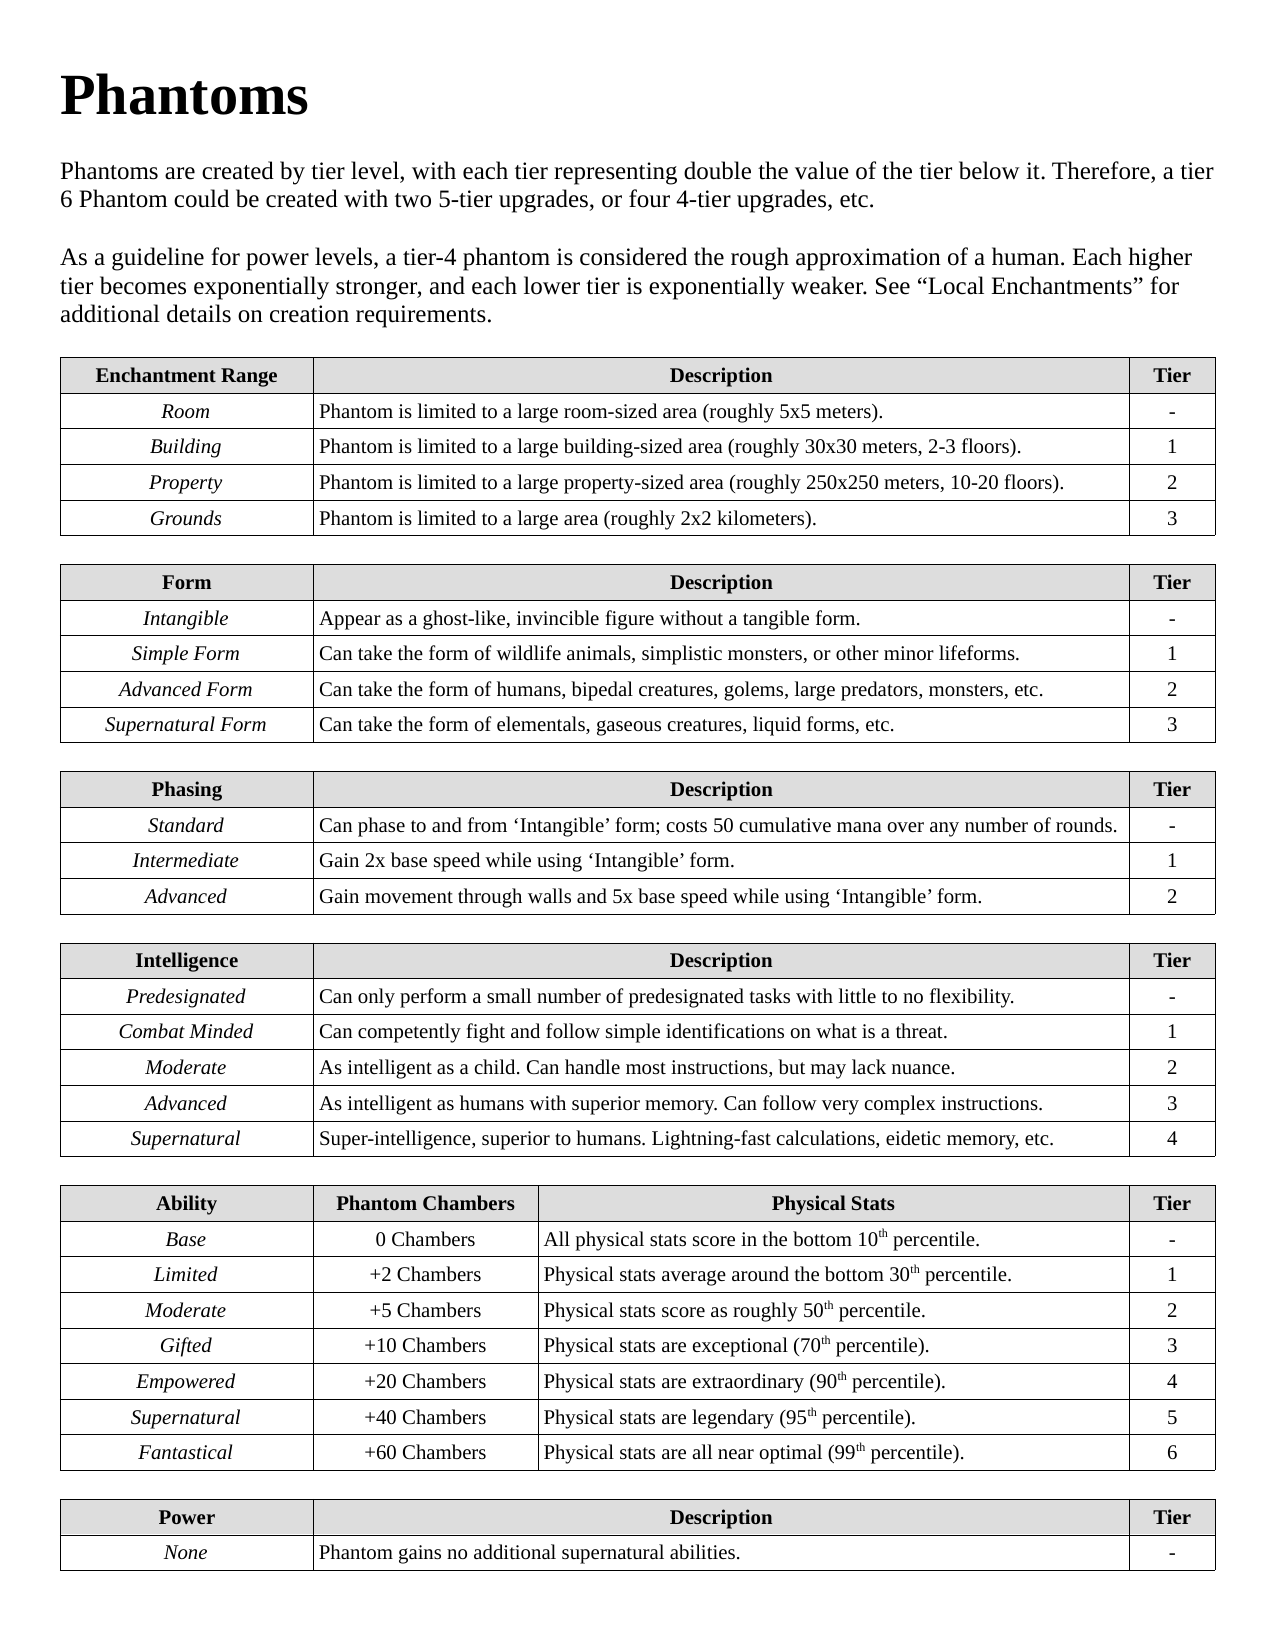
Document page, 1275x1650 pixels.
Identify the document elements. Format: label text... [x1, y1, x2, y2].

table_header Intelligence [61, 944, 313, 978]
table_header Description [314, 565, 1129, 600]
table_cell Supernatural [61, 1400, 313, 1434]
table_cell Moderate [61, 1050, 313, 1085]
table_header Description [314, 944, 1129, 978]
table_header Form [61, 565, 313, 600]
table_cell +2 Chambers [314, 1257, 538, 1292]
table_header Tier [1130, 1186, 1215, 1221]
table_header Phasing [61, 772, 313, 807]
table_cell Building [61, 429, 313, 464]
table_header Description [314, 772, 1129, 807]
table_cell +5 Chambers [314, 1293, 538, 1327]
table_cell Can take the form of wildlife animals, simplistic monsters, or other minor lifeforms. [314, 636, 1129, 671]
table_cell All physical stats score in the bottom 10th percentile. [539, 1222, 1129, 1256]
table_cell Appear as a ghost-like, invincible figure without a tangible form. [314, 601, 1129, 635]
table_cell Phantom is limited to a large area (roughly 2x2 kilometers). [314, 501, 1129, 535]
table_cell +40 Chambers [314, 1400, 538, 1434]
table_cell Moderate [61, 1293, 313, 1327]
table_cell Phantom gains no additional supernatural abilities. [314, 1536, 1129, 1570]
table_cell 1 [1130, 1015, 1215, 1049]
table_cell Physical stats are exceptional (70th percentile). [539, 1329, 1129, 1363]
table_cell 3 [1130, 1329, 1215, 1363]
table_cell Base [61, 1222, 313, 1256]
table_cell Combat Minded [61, 1015, 313, 1049]
table_cell 4 [1130, 1364, 1215, 1399]
table_cell 1 [1130, 1257, 1215, 1292]
table_cell 6 [1130, 1435, 1215, 1470]
table_cell Limited [61, 1257, 313, 1292]
table_cell None [61, 1536, 313, 1570]
table_cell 2 [1130, 879, 1215, 913]
table_header Description [314, 358, 1129, 393]
table_header Power [61, 1500, 313, 1534]
table_cell As intelligent as humans with superior memory. Can follow very complex instructions. [314, 1086, 1129, 1121]
table_cell Room [61, 394, 313, 428]
table_cell Supernatural [61, 1122, 313, 1156]
table_cell Physical stats score as roughly 50th percentile. [539, 1293, 1129, 1327]
table_cell 0 Chambers [314, 1222, 538, 1256]
table_cell Phantom is limited to a large property-sized area (roughly 250x250 meters, 10-20 floors). [314, 465, 1129, 499]
table_header Tier [1130, 565, 1215, 600]
table_cell - [1130, 394, 1215, 428]
table_header Tier [1130, 1500, 1215, 1534]
table_cell - [1130, 1536, 1215, 1570]
table_cell +20 Chambers [314, 1364, 538, 1399]
table_cell 1 [1130, 636, 1215, 671]
table_cell Can take the form of elementals, gaseous creatures, liquid forms, etc. [314, 708, 1129, 742]
table_cell Property [61, 465, 313, 499]
table_header Tier [1130, 772, 1215, 807]
table_cell Can phase to and from ‘Intangible’ form; costs 50 cumulative mana over any number of rounds. [314, 808, 1129, 842]
table_cell 3 [1130, 501, 1215, 535]
table_cell Physical stats are legendary (95th percentile). [539, 1400, 1129, 1434]
table_header Description [314, 1500, 1129, 1534]
table_cell 3 [1130, 708, 1215, 742]
table_header Ability [61, 1186, 313, 1221]
table_cell Phantom is limited to a large room-sized area (roughly 5x5 meters). [314, 394, 1129, 428]
table_cell Super-intelligence, superior to humans. Lightning-fast calculations, eidetic memory, etc. [314, 1122, 1129, 1156]
table_cell Physical stats are extraordinary (90th percentile). [539, 1364, 1129, 1399]
table_cell Standard [61, 808, 313, 842]
table_cell 2 [1130, 672, 1215, 707]
table_cell 2 [1130, 465, 1215, 499]
table_cell As intelligent as a child. Can handle most instructions, but may lack nuance. [314, 1050, 1129, 1085]
table_cell 3 [1130, 1086, 1215, 1121]
table_header Physical Stats [539, 1186, 1129, 1221]
table_cell Supernatural Form [61, 708, 313, 742]
table_cell Simple Form [61, 636, 313, 671]
table_cell 4 [1130, 1122, 1215, 1156]
table_cell 5 [1130, 1400, 1215, 1434]
table_cell Gain movement through walls and 5x base speed while using ‘Intangible’ form. [314, 879, 1129, 913]
table_cell Intermediate [61, 843, 313, 878]
table_cell - [1130, 979, 1215, 1014]
table_header Enchantment Range [61, 358, 313, 393]
table_cell +10 Chambers [314, 1329, 538, 1363]
table_cell Intangible [61, 601, 313, 635]
table_cell 1 [1130, 843, 1215, 878]
table_cell Physical stats average around the bottom 30th percentile. [539, 1257, 1129, 1292]
table_cell Gain 2x base speed while using ‘Intangible’ form. [314, 843, 1129, 878]
table_cell Predesignated [61, 979, 313, 1014]
table_cell Gifted [61, 1329, 313, 1363]
table_cell Can competently fight and follow simple identifications on what is a threat. [314, 1015, 1129, 1049]
text Phantoms are created by tier level, with each tier representing double the value of the tier below it. Therefore, a tier 6 Phantom could be created with two 5-tier upgrades, or four 4-tier upgrades, etc. [60, 156, 1215, 213]
table_cell 1 [1130, 429, 1215, 464]
table_cell Fantastical [61, 1435, 313, 1470]
table_cell 2 [1130, 1293, 1215, 1327]
table_cell Physical stats are all near optimal (99th percentile). [539, 1435, 1129, 1470]
table_header Tier [1130, 944, 1215, 978]
table_cell - [1130, 1222, 1215, 1256]
table_header Phantom Chambers [314, 1186, 538, 1221]
table_cell Advanced [61, 879, 313, 913]
table_cell Advanced [61, 1086, 313, 1121]
table_cell +60 Chambers [314, 1435, 538, 1470]
table_cell Empowered [61, 1364, 313, 1399]
table_cell 2 [1130, 1050, 1215, 1085]
table_cell - [1130, 601, 1215, 635]
table_cell Phantom is limited to a large building-sized area (roughly 30x30 meters, 2-3 floors). [314, 429, 1129, 464]
text As a guideline for power levels, a tier-4 phantom is considered the rough approximation of a human. Each higher tier becomes exponentially stronger, and each lower tier is exponentially weaker. See “Local Enchantments” for additional details on creation requirements. [60, 242, 1215, 328]
table_cell Can only perform a small number of predesignated tasks with little to no flexibility. [314, 979, 1129, 1014]
table_cell Can take the form of humans, bipedal creatures, golems, large predators, monsters, etc. [314, 672, 1129, 707]
table_header Tier [1130, 358, 1215, 393]
subtitle Phantoms [60, 60, 1215, 127]
table_cell Advanced Form [61, 672, 313, 707]
table_cell - [1130, 808, 1215, 842]
table_cell Grounds [61, 501, 313, 535]
